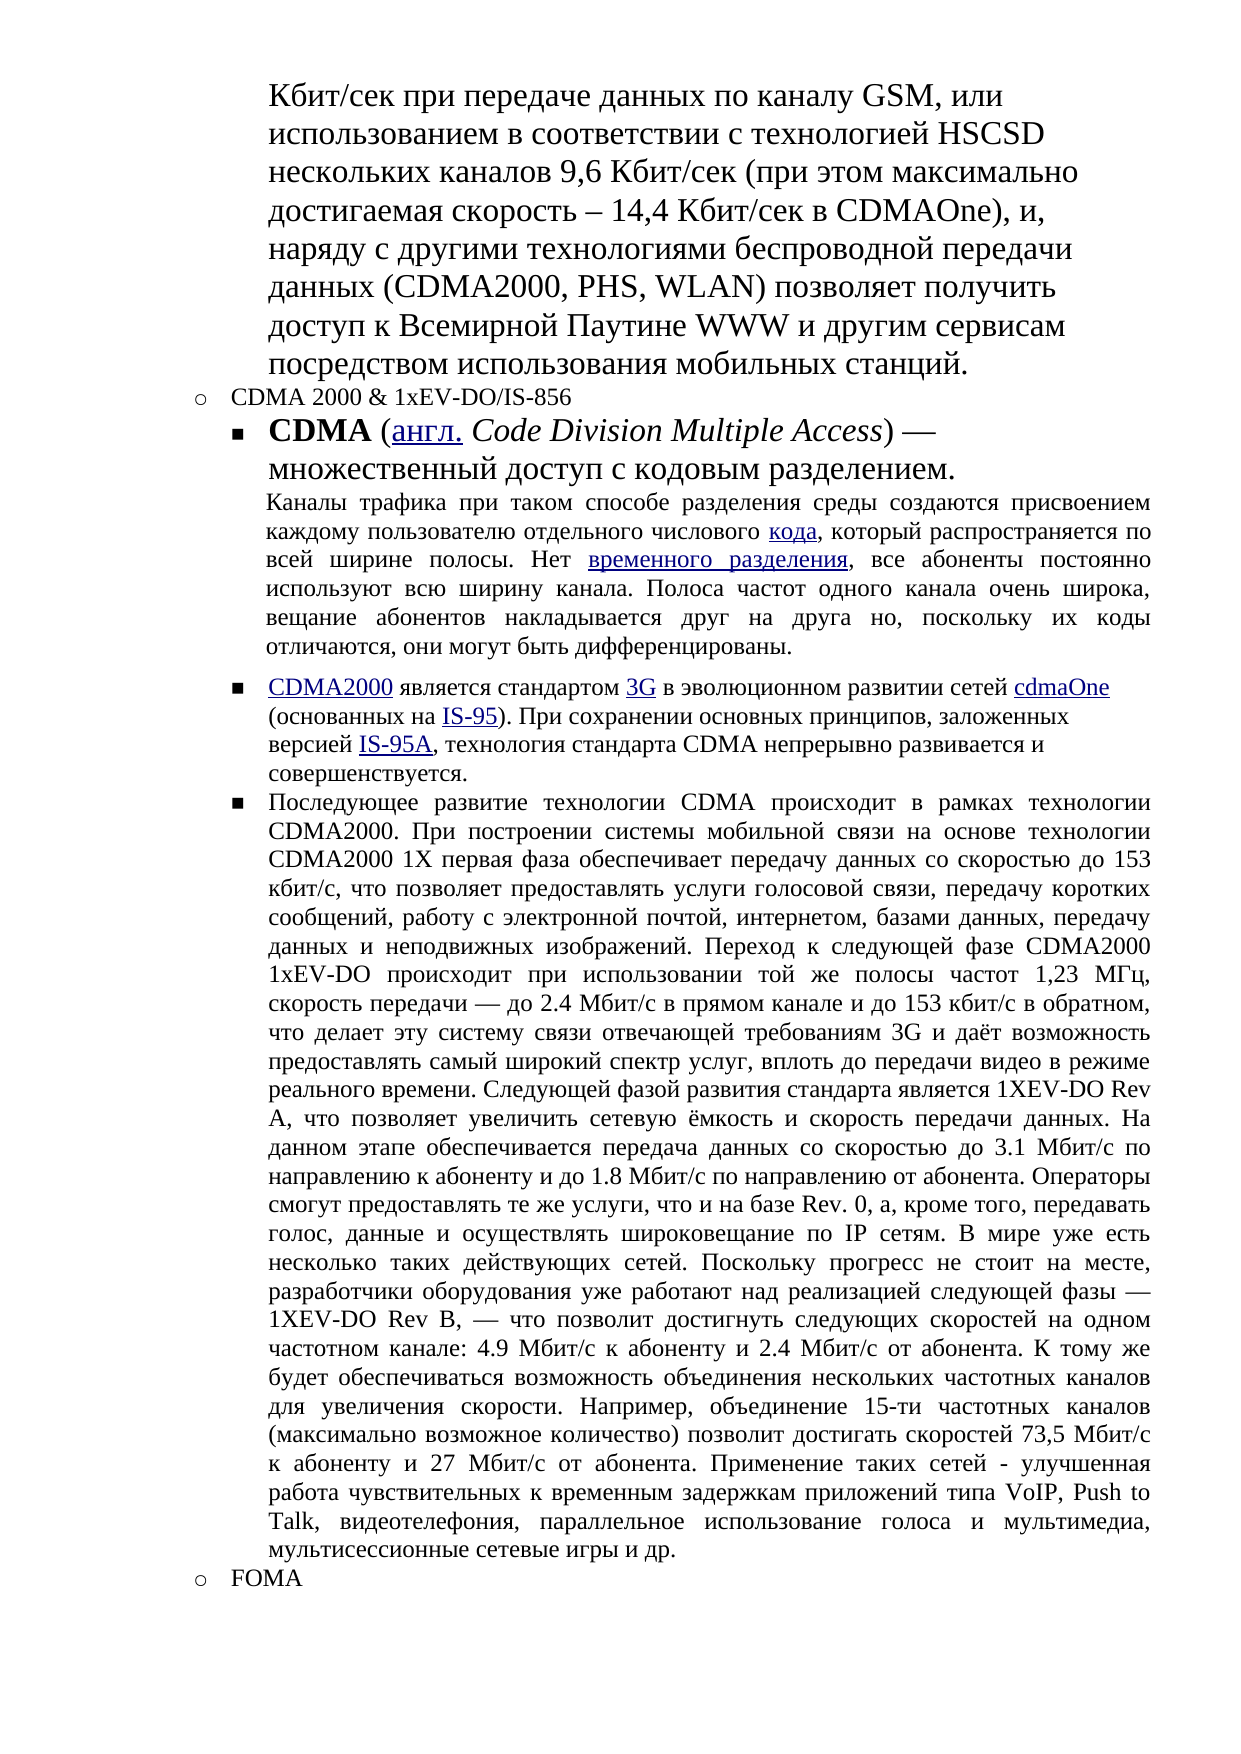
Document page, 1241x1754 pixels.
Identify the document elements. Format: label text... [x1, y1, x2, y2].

list CDMA2000 является стандартом 3G в эволюционном развитии сетей cdmaOne (основанных на IS-95). При сохранении основных принципов, заложенных версией IS-95A, технология стандарта CDMA непрерывно развивается и совершенствуется. [231, 557, 1152, 672]
list На текущий момент в ней предлагается четыре вида услуг: голосовое взаимодействие; пакетное взаимодействие со скоростью передачи информации до 64 Kbps и скоростью приема до 384 Kbps; обмен данными с использованием метода коммутации соединений с максимальной скоростью 64 Mbps и обмен короткими сообщениями (SMS). Отметим также, что стоимость пользования пакетным обменом -- службой, которая рассматривается специалистами как "основная" и ради которой, собственно, все и затевалось, составляет 0,2 иены (приблизительно 0,16 цента) за 128 B переданных данных, что соответствует цене текущих услуг беспроводного Internet-доступа, предлагаемого NTT DoCoMo в рамках системы i-mode. [231, 1563, 1152, 1621]
list УСМС (UMTS), используя разработки W-CDMA, позволяет поддерживать скорость передачи информации на теоретическом уровне не менее 14 Мбит в сек. (при использовании HSDPA). Однако, в настоящий момент самыми высокими скоростями считаются 384 Кбит/сек для мобильных станций технологии R99 и 3,6 Мбит/сек для станций HSDPA в режиме передачи данных от базовой станции к мобильному терминалу. Но и это является несомненным прогрессом по сравнению со значением в 9,6 Кбит/сек при передаче данных по каналу GSM, или использованием в соответствии с технологией HSCSD нескольких каналов 9,6 Кбит/сек (при этом максимально достигаемая скорость – 14,4 Кбит/сек в CDMAOne), и, наряду с другими технологиями беспроводной передачи данных (CDMA2000, PHS, WLAN) позволяет получить доступ к Всемирной Паутине WWW и другим сервисам посредством использования мобильных станций. [231, 75, 1152, 267]
list Последующее развитие технологии CDMA происходит в рамках технологии CDMA2000. При построении системы мобильной связи на основе технологии CDMA2000 1Х первая фаза обеспечивает передачу данных со скоростью до 153 кбит/с, что позволяет предоставлять услуги голосовой связи, передачу коротких сообщений, работу с электронной почтой, интернетом, базами данных, передачу данных и неподвижных изображений. Переход к следующей фазе CDMA2000 1xEV-DO происходит при использовании той же полосы частот 1,23 МГц, скорость передачи — до 2.4 Мбит/с в прямом канале и до 153 кбит/с в обратном, что делает эту систему связи отвечающей требованиям 3G и даёт возможность предоставлять самый широкий спектр услуг, вплоть до передачи видео в режиме реального времени. Следующей фазой развития стандарта является 1ХEV-DO Rev A, что позволяет увеличить сетевую ёмкость и скорость передачи данных. На данном этапе обеспечивается передача данных со скоростью до 3.1 Мбит/с по направлению к абоненту и до 1.8 Мбит/с по направлению от абонента. Операторы смогут предоставлять те же услуги, что и на базе Rev. 0, а, кроме того, передавать голос, данные и осуществлять широковещание по IP сетям. В мире уже есть несколько таких действующих сетей. Поскольку прогресс не стоит на месте, разработчики оборудования уже работают над реализацией следующей фазы — 1ХEV-DO Rev B, — что позволит достигнуть следующих скоростей на одном частотном канале: 4.9 Мбит/с к абоненту и 2.4 Мбит/с от абонента. К тому же будет обеспечиваться возможность объединения нескольких частотных каналов для увеличения скорости. Например, объединение 15-ти частотных каналов (максимально возможное количество) позволит достигать скоростей 73,5 Мбит/с к абоненту и 27 Мбит/с от абонента. Применение таких сетей - улучшенная работа чувствительных к временным задержкам приложений типа VoIP, Push to Talk, видеотелефония, параллельное использование голоса и мультимедиа, мультисессионные сетевые игры и др. [231, 672, 1152, 1448]
list FOMA [193, 1448, 1152, 1477]
list CDMA (англ. Code Division Multiple Access) — множественный доступ с кодовым разделением. [231, 295, 1152, 372]
text Каналы трафика при таком способе разделения среды создаются присвоением каждому пользователю отдельного числового кода, который распространяется по всей ширине полосы. Нет временного разделения, все абоненты постоянно используют всю ширину канала. Полоса частот одного канала очень широка, вещание абонентов накладываeтся друг на друга но, поскольку их коды отличаются, они могут быть дифференцированы. [266, 372, 1152, 544]
list Японская компания NTT DoCoMo 1 октября впервые в мире начала коммерческую эксплуатацию мобильной сети третьего поколения (3G) -- FOMA, или Freedom of Mobile Multimedia Access. [231, 1477, 1152, 1563]
list CDMA 2000 & 1xEV-DO/IS-856 [193, 267, 1152, 295]
